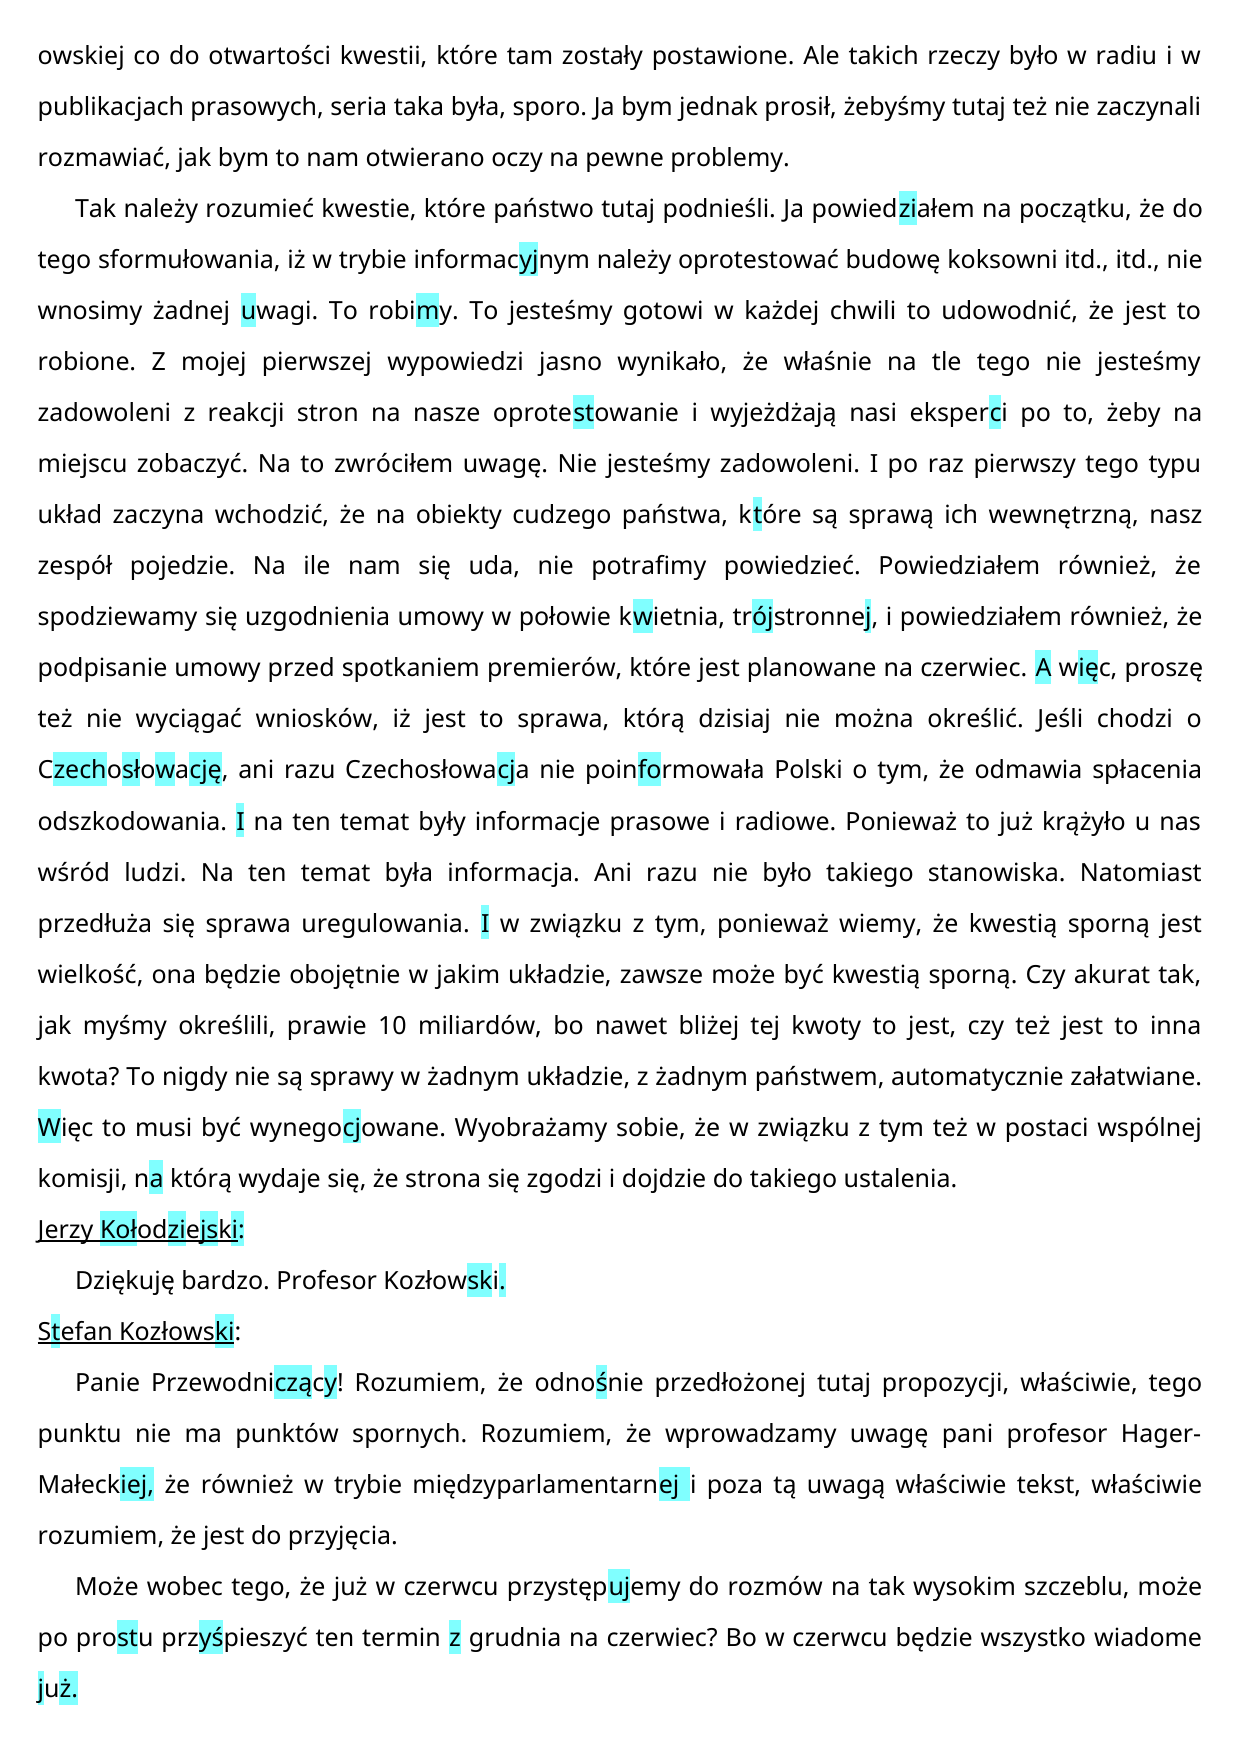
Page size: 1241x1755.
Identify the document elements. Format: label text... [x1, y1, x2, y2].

text Tak należy rozumieć kwestie, które państwo tutaj podnieśli. Ja powiedziałem na początku, że do tego sformułowania, iż w trybie informacyjnym należy oprotestować budowę koksowni itd., itd., nie wnosimy żadnej uwagi. To robimy. To jesteśmy gotowi w każdej chwili to udowodnić, że jest to robione. Z mojej pierwszej wypowiedzi jasno wynikało, że właśnie na tle tego nie jesteśmy zadowoleni z reakcji stron na nasze oprotestowanie i wyjeżdżają nasi eksperci po to, żeby na miejscu zobaczyć. Na to zwróciłem uwagę. Nie jesteśmy zadowoleni. I po raz pierwszy tego typu układ zaczyna wchodzić, że na obiekty cudzego państwa, które są sprawą ich wewnętrzną, nasz zespół pojedzie. Na ile nam się uda, nie potrafimy powiedzieć. Powiedziałem również, że spodziewamy się uzgodnienia umowy w połowie kwietnia, trójstronnej, i powiedziałem również, że podpisanie umowy przed spotkaniem premierów, które jest planowane na czerwiec. A więc, proszę też nie wyciągać wniosków, iż jest to sprawa, którą dzisiaj nie można określić. Jeśli chodzi o Czechosłowację, ani razu Czechosłowacja nie poinformowała Polski o tym, że odmawia spłacenia odszkodowania. I na ten temat były informacje prasowe i radiowe. Ponieważ to już krążyło u nas wśród ludzi. Na ten temat była informacja. Ani razu nie było takiego stanowiska. Natomiast przedłuża się sprawa uregulowania. I w związku z tym, ponieważ wiemy, że kwestią sporną jest wielkość, ona będzie obojętnie w jakim układzie, zawsze może być kwestią sporną. Czy akurat tak, jak myśmy określili, prawie 10 miliardów, bo nawet bliżej tej kwoty to jest, czy też jest to inna kwota? To nigdy nie są sprawy w żadnym układzie, z żadnym państwem, automatycznie załatwiane. Więc to musi być wynegocjowane. Wyobrażamy sobie, że w związku z tym też w postaci wspólnej komisji, na którą wydaje się, że strona się zgodzi i dojdzie do takiego ustalenia. [37, 191, 1203, 1194]
text Dziękuję bardzo. Profesor Kozłowski. [37, 1262, 1203, 1297]
text Jerzy Kołodziejski: [37, 1211, 1203, 1246]
text Panie Przewodniczący! Rozumiem, że odnośnie przedłożonej tutaj propozycji, właściwie, tego punktu nie ma punktów spornych. Rozumiem, że wprowadzamy uwagę pani profesor Hager-Małeckiej, że również w trybie międzyparlamentarnej i poza tą uwagą właściwie tekst, właściwie rozumiem, że jest do przyjęcia. [37, 1364, 1203, 1552]
text Może wobec tego, że już w czerwcu przystępujemy do rozmów na tak wysokim szczeblu, może po prostu przyśpieszyć ten termin z grudnia na czerwiec? Bo w czerwcu będzie wszystko wiadome już. [37, 1569, 1203, 1705]
text Stefan Kozłowski: [37, 1313, 1203, 1348]
text owskiej co do otwartości kwestii, które tam zostały postawione. Ale takich rzeczy było w radiu i w publikacjach prasowych, seria taka była, sporo. Ja bym jednak prosił, żebyśmy tutaj też nie zaczynali rozmawiać, jak bym to nam otwierano oczy na pewne problemy. [37, 37, 1203, 174]
